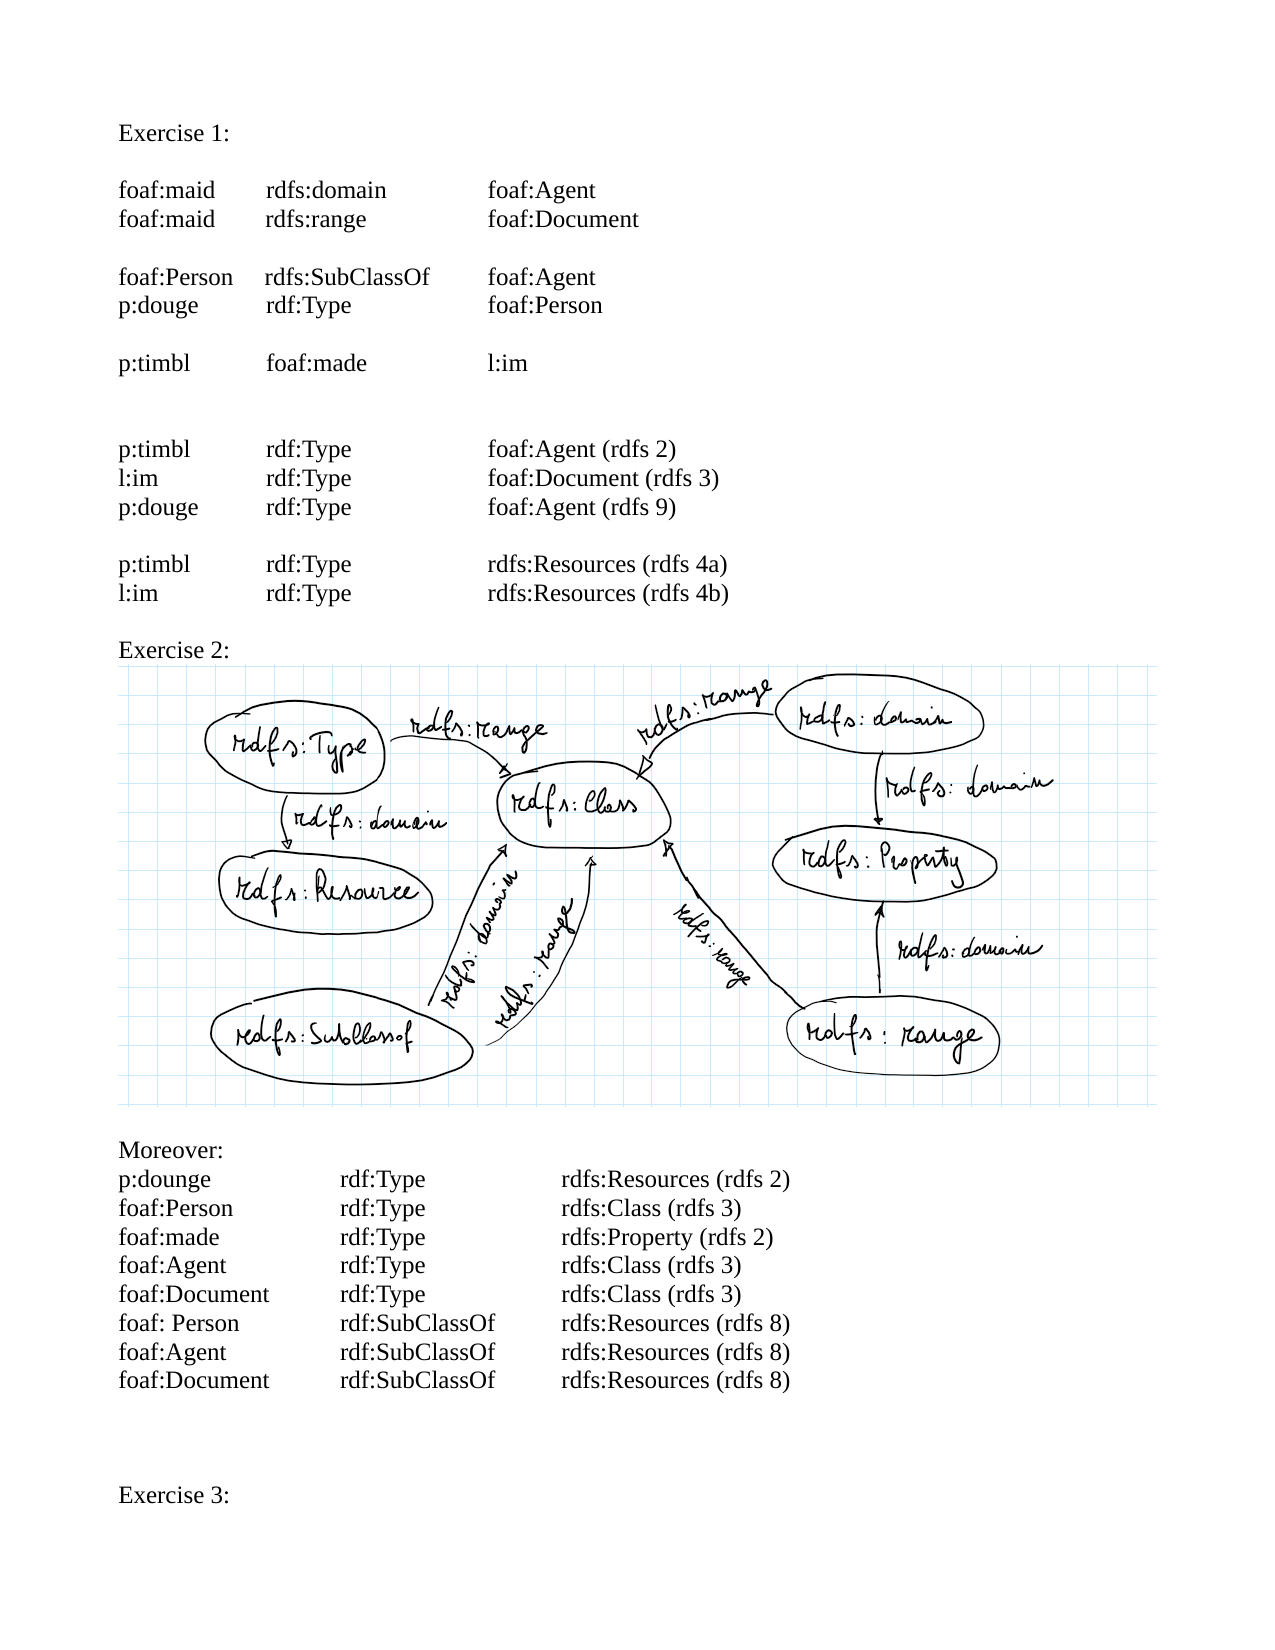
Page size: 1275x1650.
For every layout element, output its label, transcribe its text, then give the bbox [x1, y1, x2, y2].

text p:dounge rdf:Type rdfs:Resources (rdfs 2) [118, 1164, 1157, 1193]
text foaf:Document rdf:Type rdfs:Class (rdfs 3) [118, 1279, 1157, 1308]
text p:douge rdf:Type foaf:Agent (rdfs 9) [118, 492, 1157, 521]
text foaf:maid rdfs:domain foaf:Agent [118, 176, 1157, 204]
text foaf:Agent rdf:SubClassOf rdfs:Resources (rdfs 8) [118, 1337, 1157, 1365]
text p:timbl rdf:Type rdfs:Resources (rdfs 4a) [118, 549, 1157, 578]
text p:timbl foaf:made l:im [118, 348, 1157, 377]
picture [118, 664, 1157, 1107]
text Exercise 3: [118, 1480, 1157, 1509]
text l:im rdf:Type rdfs:Resources (rdfs 4b) [118, 578, 1157, 607]
text p:timbl rdf:Type foaf:Agent (rdfs 2) [118, 434, 1157, 463]
text foaf:maid rdfs:range foaf:Document [118, 204, 1157, 233]
text l:im rdf:Type foaf:Document (rdfs 3) [118, 463, 1157, 492]
text Moreover: [118, 1135, 1157, 1164]
text Exercise 2: [118, 636, 1157, 664]
text foaf:Document rdf:SubClassOf rdfs:Resources (rdfs 8) [118, 1365, 1157, 1394]
text foaf:Person rdf:Type rdfs:Class (rdfs 3) [118, 1193, 1157, 1222]
text p:douge rdf:Type foaf:Person [118, 291, 1157, 319]
text foaf:Agent rdf:Type rdfs:Class (rdfs 3) [118, 1250, 1157, 1279]
text foaf:made rdf:Type rdfs:Property (rdfs 2) [118, 1222, 1157, 1250]
text Exercise 1: [118, 118, 1157, 147]
text foaf:Person rdfs:SubClassOf foaf:Agent [118, 262, 1157, 291]
text foaf: Person rdf:SubClassOf rdfs:Resources (rdfs 8) [118, 1308, 1157, 1337]
